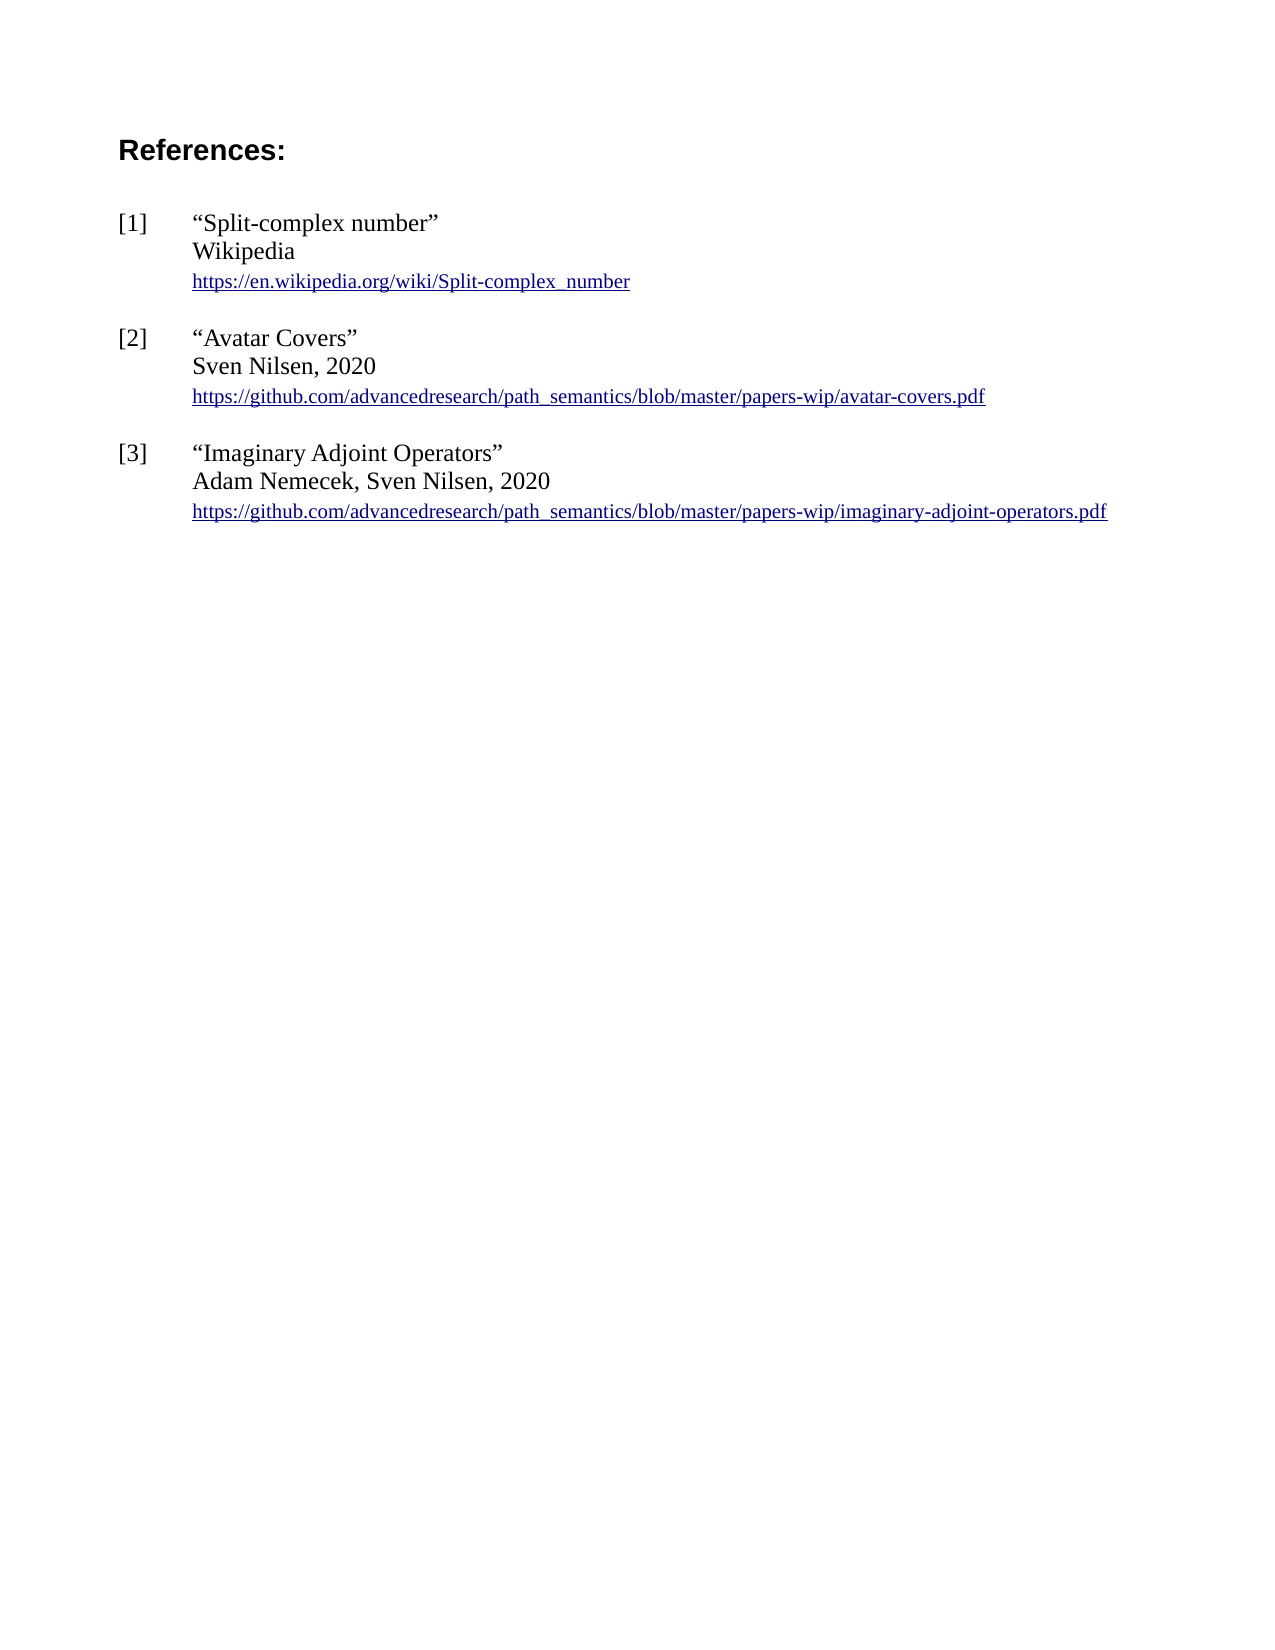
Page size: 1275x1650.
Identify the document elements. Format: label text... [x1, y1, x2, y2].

text https://github.com/advancedresearch/path_semantics/blob/master/papers-wip/imaginary-adjoint-operators.pdf [118, 495, 1157, 524]
text [3] “Imaginary Adjoint Operators” [118, 438, 1157, 466]
text [2] “Avatar Covers” [118, 323, 1157, 351]
text https://github.com/advancedresearch/path_semantics/blob/master/papers-wip/avatar-covers.pdf [118, 380, 1157, 409]
text https://en.wikipedia.org/wiki/Split-complex_number [118, 265, 1157, 294]
text Wikipedia [118, 236, 1157, 265]
text Adam Nemecek, Sven Nilsen, 2020 [118, 466, 1157, 495]
text Sven Nilsen, 2020 [118, 351, 1157, 380]
subtitle References: [118, 133, 1157, 166]
text [1] “Split-complex number” [118, 208, 1157, 236]
